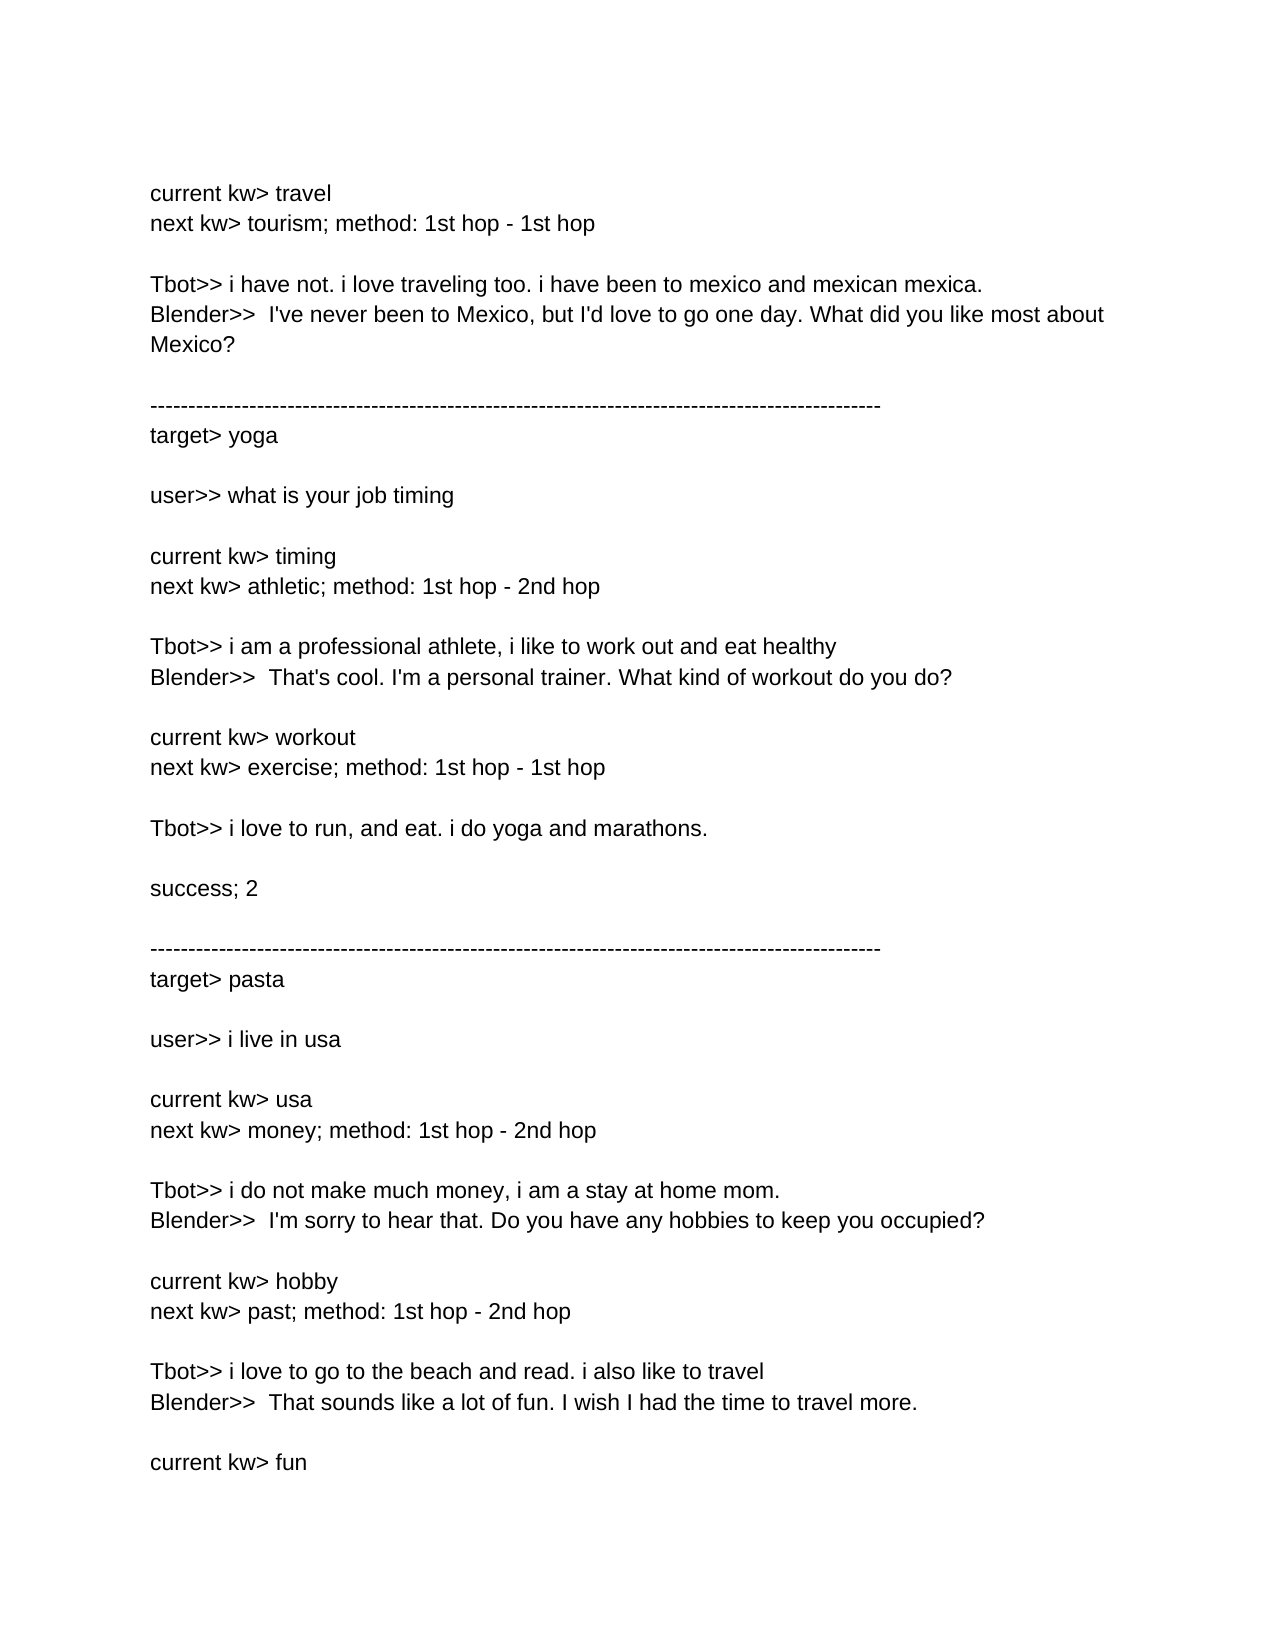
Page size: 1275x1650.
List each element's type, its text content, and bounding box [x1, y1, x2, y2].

text target> yoga [150, 422, 1125, 448]
text current kw> workout [150, 724, 1125, 750]
text current kw> hobby [150, 1268, 1125, 1294]
text next kw> exercise; method: 1st hop - 1st hop [150, 754, 1125, 781]
text Blender>> That's cool. I'm a personal trainer. What kind of workout do you do? [150, 663, 1125, 690]
text ------------------------------------------------------------------------------------------------ [150, 392, 1125, 418]
text Tbot>> i am a professional athlete, i like to work out and eat healthy [150, 633, 1125, 660]
text next kw> athletic; method: 1st hop - 2nd hop [150, 573, 1125, 599]
text Tbot>> i love to go to the beach and read. i also like to travel [150, 1358, 1125, 1385]
text current kw> timing [150, 543, 1125, 569]
text success; 2 [150, 875, 1125, 901]
text Blender>> I'm sorry to hear that. Do you have any hobbies to keep you occupied? [150, 1207, 1125, 1234]
text Tbot>> i do not make much money, i am a stay at home mom. [150, 1177, 1125, 1203]
text Tbot>> i love to run, and eat. i do yoga and marathons. [150, 814, 1125, 841]
text ------------------------------------------------------------------------------------------------ [150, 935, 1125, 962]
text Blender>> That sounds like a lot of fun. I wish I had the time to travel more. [150, 1388, 1125, 1415]
text next kw> past; method: 1st hop - 2nd hop [150, 1298, 1125, 1324]
text Blender>> I've never been to Mexico, but I'd love to go one day. What did you like most about Mexico? [150, 301, 1125, 358]
text next kw> tourism; method: 1st hop - 1st hop [150, 210, 1125, 237]
text current kw> fun [150, 1449, 1125, 1475]
text next kw> money; method: 1st hop - 2nd hop [150, 1117, 1125, 1143]
text current kw> travel [150, 180, 1125, 207]
text Tbot>> i have not. i love traveling too. i have been to mexico and mexican mexica. [150, 271, 1125, 297]
text user>> i live in usa [150, 1026, 1125, 1052]
text user>> what is your job timing [150, 482, 1125, 509]
text current kw> usa [150, 1086, 1125, 1113]
text target> pasta [150, 966, 1125, 992]
